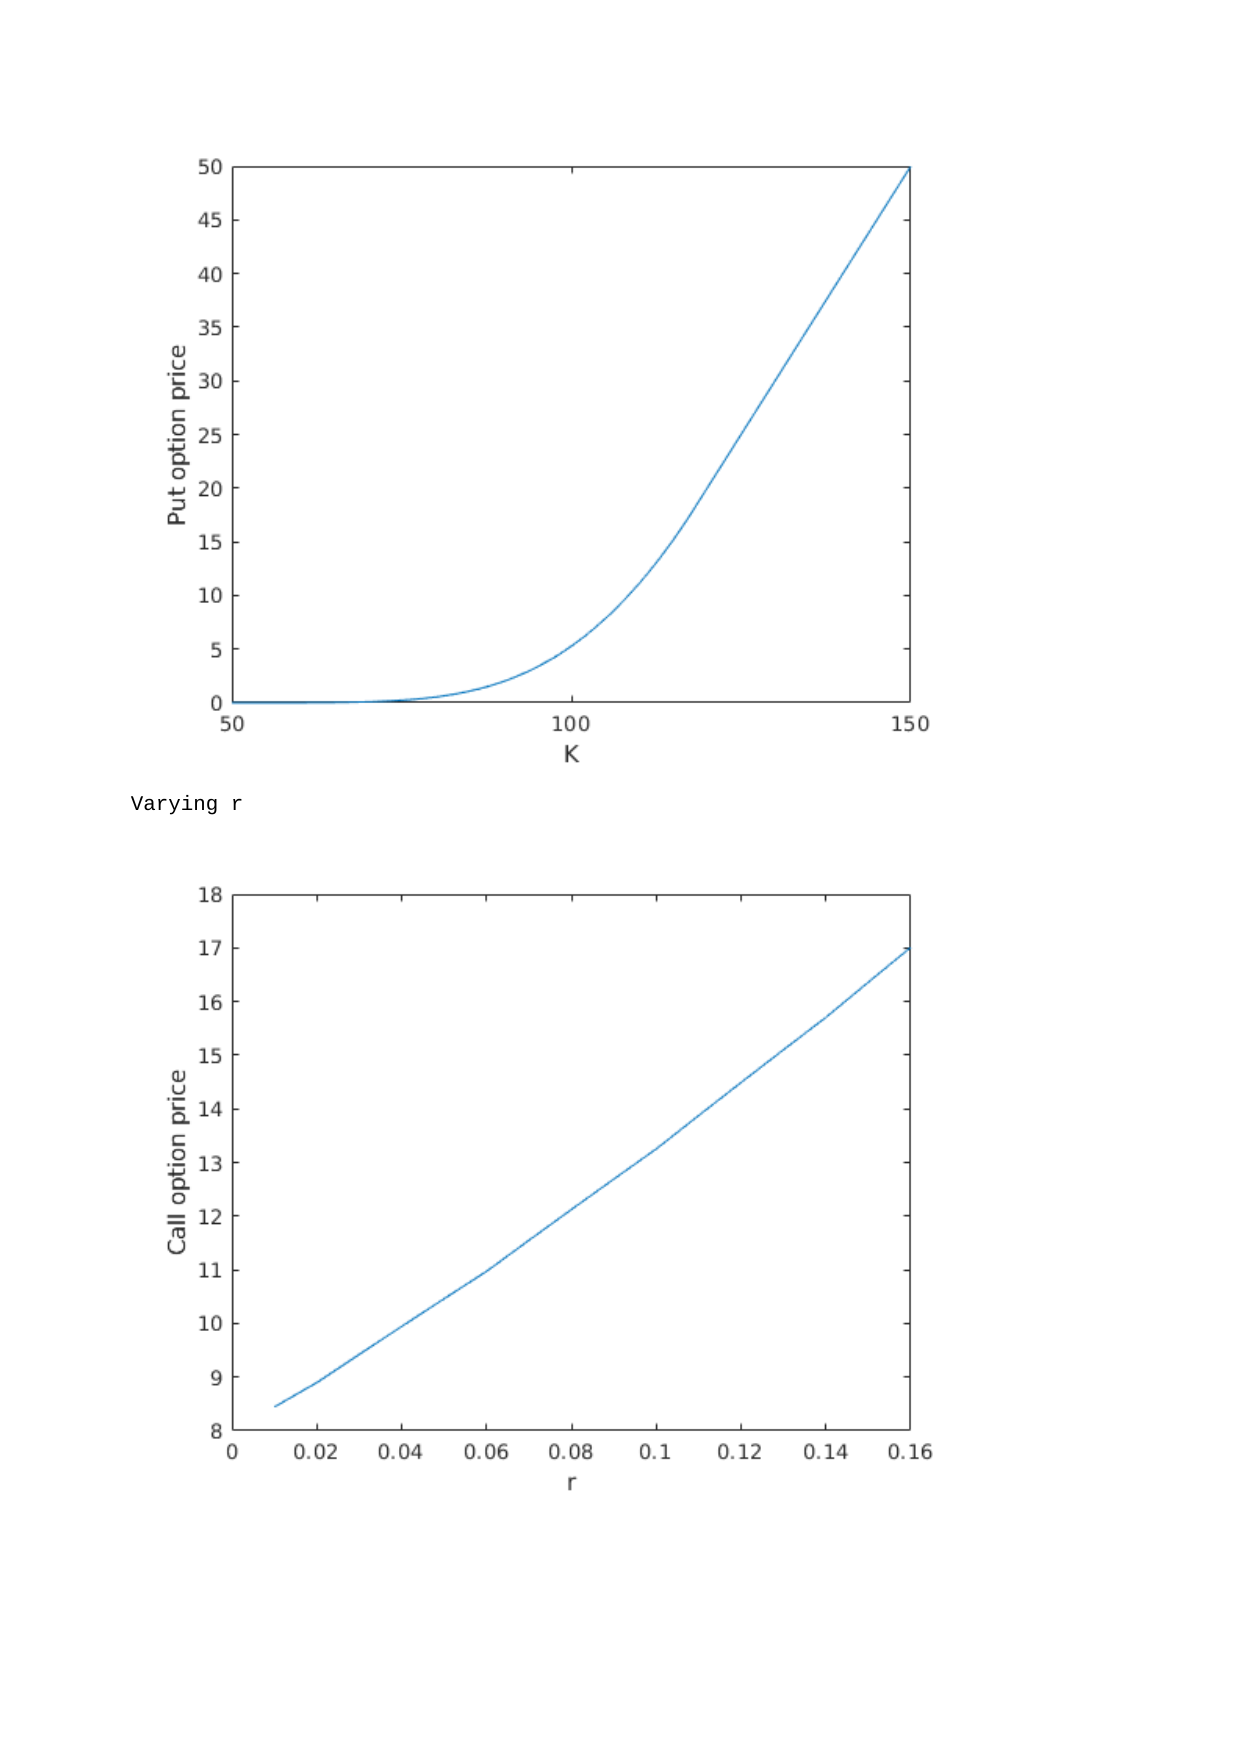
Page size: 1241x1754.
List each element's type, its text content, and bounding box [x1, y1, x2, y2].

text Varying r [118, 793, 1122, 817]
picture [118, 118, 994, 775]
picture [118, 846, 994, 1503]
